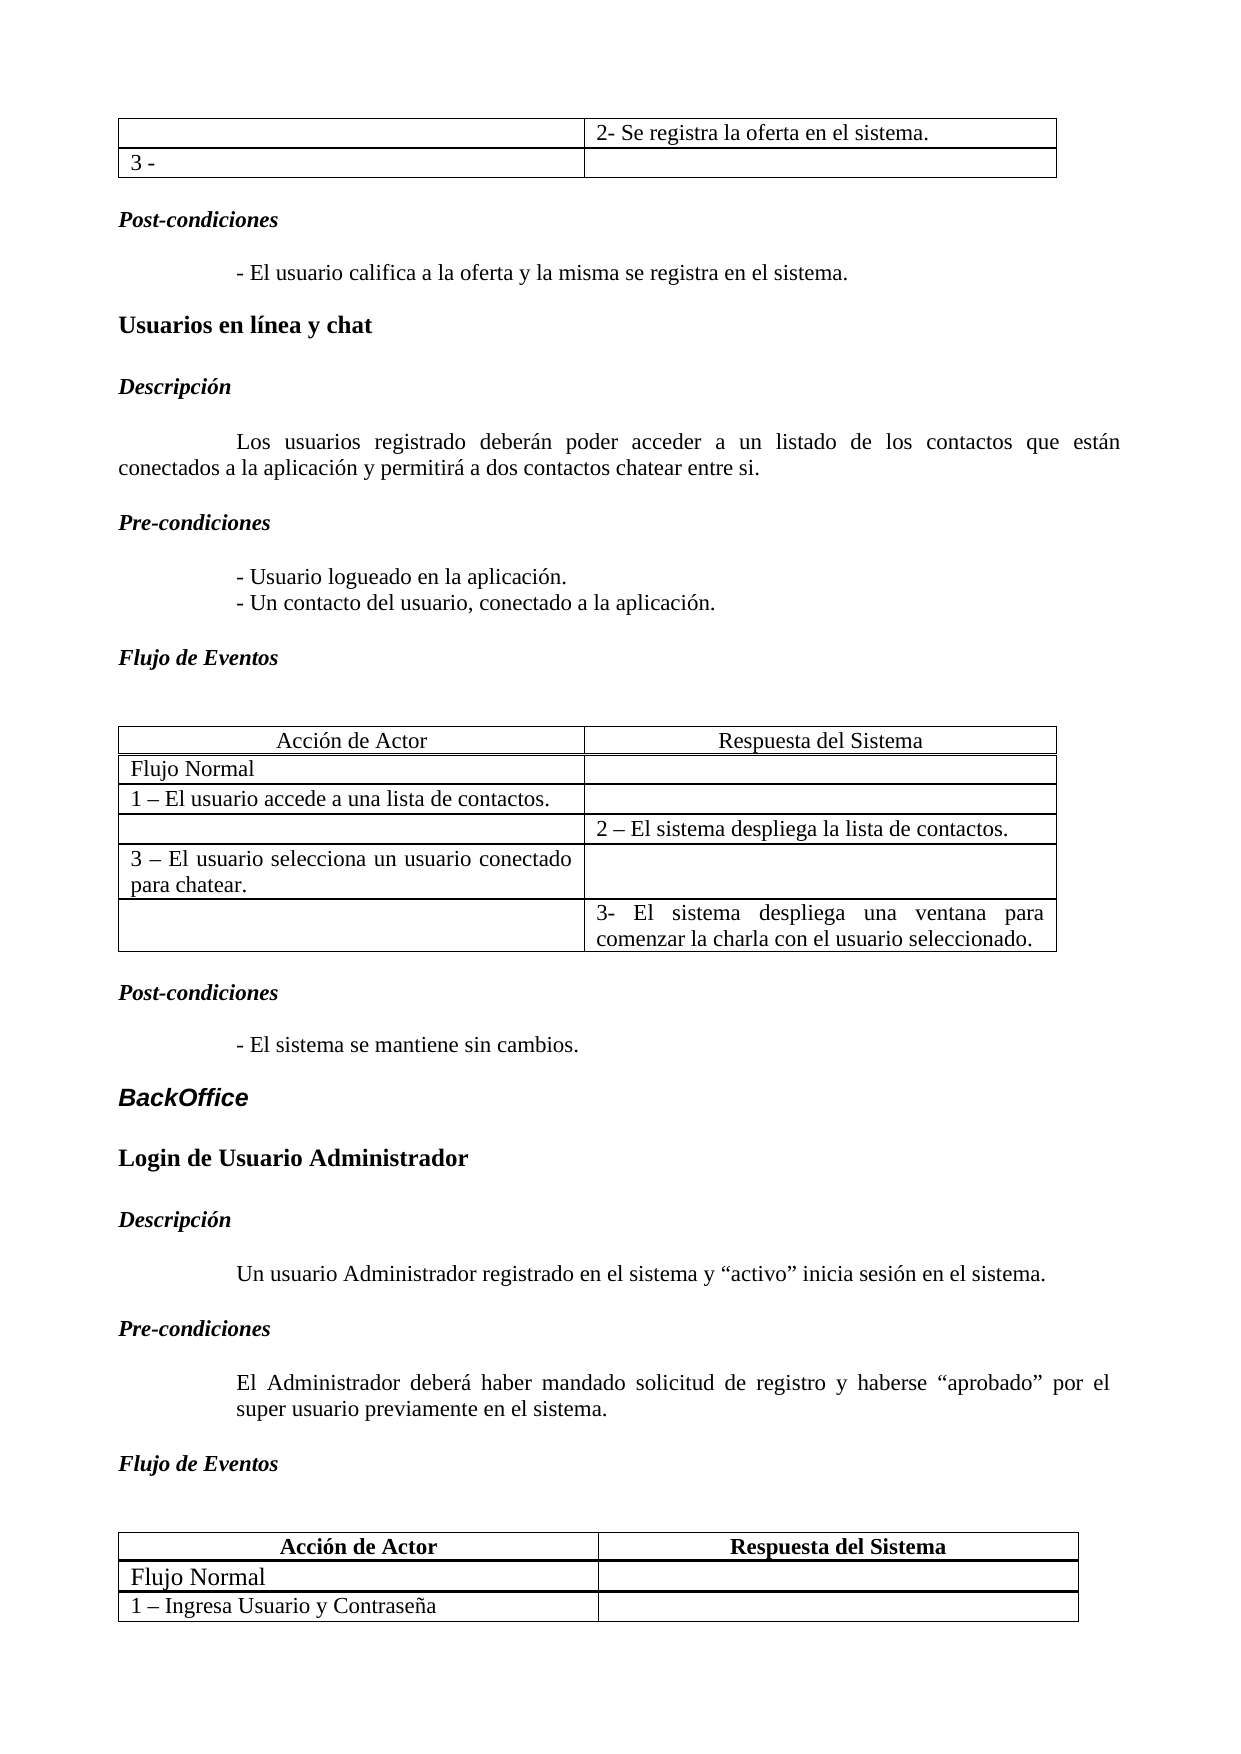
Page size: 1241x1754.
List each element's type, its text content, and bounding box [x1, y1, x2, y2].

text Post-condiciones [118, 206, 1122, 233]
table_cell [585, 785, 1056, 813]
table_cell [599, 1593, 1078, 1621]
text - El usuario califica a la oferta y la misma se registra en el sistema. [118, 259, 1122, 285]
table_cell [119, 900, 584, 951]
table_cell [585, 149, 1056, 177]
table_cell 3- El sistema despliega una ventana para comenzar la charla con el usuario seleccionado. [585, 900, 1056, 951]
table_cell 2- Se registra la oferta en el sistema. [585, 119, 1056, 147]
text Usuarios en línea y chat [118, 310, 1122, 339]
table_cell [599, 1562, 1078, 1590]
text BackOffice [118, 1083, 1122, 1112]
text - Un contacto del usuario, conectado a la aplicación. [118, 589, 1122, 616]
text Pre-condiciones [118, 508, 1122, 535]
text Los usuarios registrado deberán poder acceder a un listado de los contactos que están conectados a la aplicación y permitirá a dos contactos chatear entre si. [118, 428, 1122, 481]
text - Usuario logueado en la aplicación. [118, 563, 1122, 589]
text Flujo de Eventos [118, 1450, 1122, 1476]
text Un usuario Administrador registrado en el sistema y “activo” inicia sesión en el sistema. [118, 1260, 1122, 1287]
table_cell [119, 119, 584, 147]
table_cell 2 – El sistema despliega la lista de contactos. [585, 815, 1056, 843]
table_cell 3 - [119, 149, 584, 177]
text Pre-condiciones [118, 1315, 1122, 1341]
table_cell 1 – Ingresa Usuario y Contraseña [119, 1593, 598, 1621]
text Post-condiciones [118, 979, 1122, 1005]
table_header Respuesta del Sistema [599, 1533, 1078, 1559]
text Login de Usuario Administrador [118, 1143, 1122, 1172]
table_header Acción de Actor [119, 1533, 598, 1559]
table_cell Flujo Normal [119, 1562, 598, 1590]
text - El sistema se mantiene sin cambios. [118, 1032, 1122, 1058]
text Flujo de Eventos [118, 644, 1122, 670]
table_header Acción de Actor [119, 727, 584, 753]
table_cell Flujo Normal [119, 756, 584, 783]
text Descripción [118, 373, 1122, 400]
text Descripción [118, 1206, 1122, 1232]
table_cell [585, 845, 1056, 898]
table_cell 1 – El usuario accede a una lista de contactos. [119, 785, 584, 813]
table_cell 3 – El usuario selecciona un usuario conectado para chatear. [119, 845, 584, 898]
table_cell [119, 815, 584, 843]
table_header Respuesta del Sistema [585, 727, 1056, 753]
text El Administrador deberá haber mandado solicitud de registro y haberse “aprobado” por el super usuario previamente en el sistema. [118, 1369, 1122, 1422]
table_cell [585, 756, 1056, 783]
